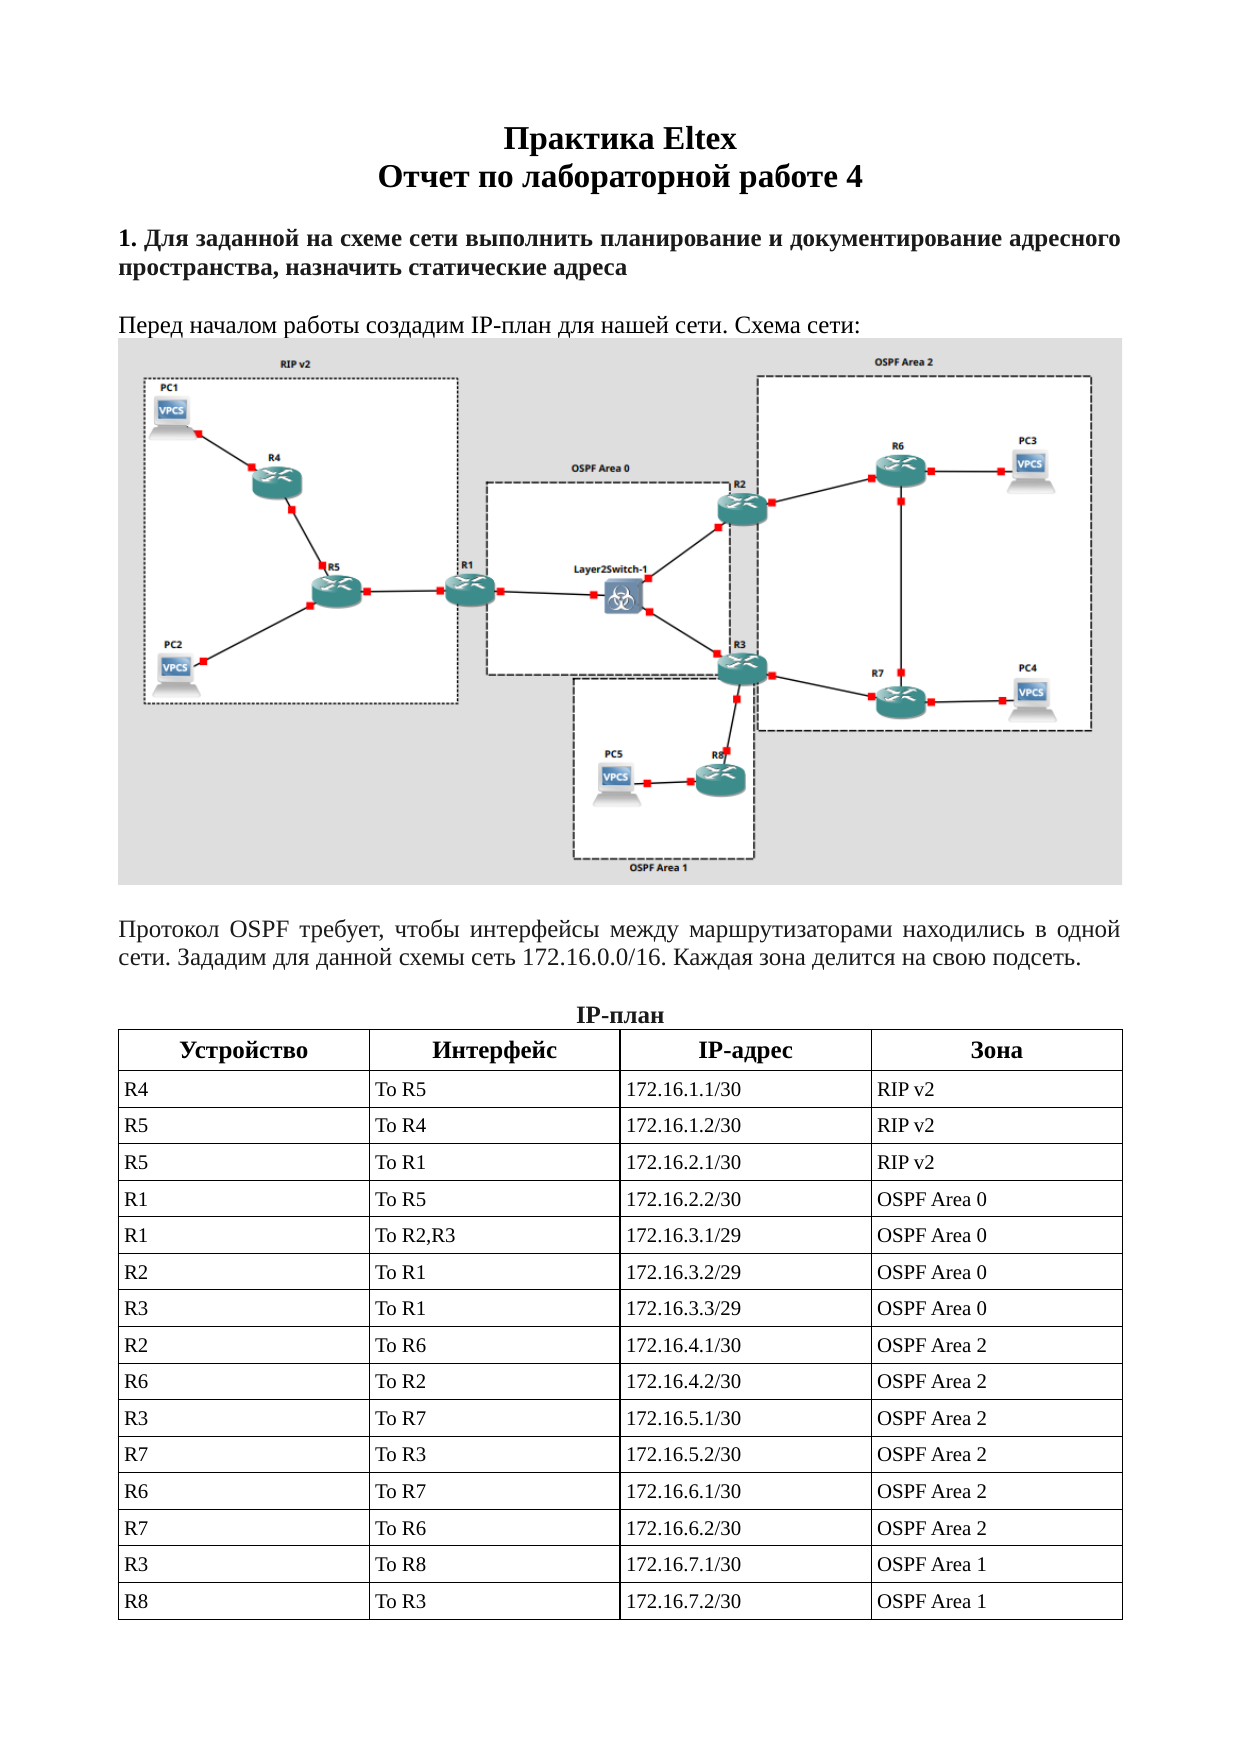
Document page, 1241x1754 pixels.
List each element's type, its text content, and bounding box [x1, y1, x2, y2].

table_cell To R5 [370, 1071, 619, 1107]
text Протокол OSPF требует, чтобы интерфейсы между маршрутизаторами находились в одной сети. Зададим для данной схемы сеть 172.16.0.0/16. Каждая зона делится на свою подсеть. [118, 914, 1122, 971]
table_cell OSPF Area 1 [872, 1546, 1122, 1582]
table_cell R2 [119, 1327, 369, 1362]
table_cell OSPF Area 0 [872, 1217, 1122, 1253]
table_cell 172.16.4.2/30 [621, 1364, 871, 1399]
table_cell To R1 [370, 1290, 619, 1326]
table_cell RIP v2 [872, 1144, 1122, 1180]
table_cell OSPF Area 2 [872, 1327, 1122, 1362]
table_cell OSPF Area 2 [872, 1510, 1122, 1545]
table_cell To R5 [370, 1181, 619, 1216]
table_cell OSPF Area 0 [872, 1181, 1122, 1216]
table_cell R2 [119, 1254, 369, 1289]
table_cell 172.16.3.3/29 [621, 1290, 871, 1326]
table_cell 172.16.5.2/30 [621, 1437, 871, 1472]
table_cell R8 [119, 1583, 369, 1618]
table_cell 172.16.1.2/30 [621, 1108, 871, 1143]
table_cell To R3 [370, 1437, 619, 1472]
table_cell 172.16.6.1/30 [621, 1473, 871, 1509]
table_header Устройство [119, 1030, 369, 1070]
table_cell 172.16.7.2/30 [621, 1583, 871, 1618]
table_cell R6 [119, 1364, 369, 1399]
table_cell RIP v2 [872, 1108, 1122, 1143]
table_cell To R1 [370, 1254, 619, 1289]
table_cell 172.16.4.1/30 [621, 1327, 871, 1362]
table_cell 172.16.2.1/30 [621, 1144, 871, 1180]
text Отчет по лабораторной работе 4 [118, 156, 1122, 195]
table_cell OSPF Area 2 [872, 1473, 1122, 1509]
table_cell 172.16.5.1/30 [621, 1400, 871, 1436]
table_cell R7 [119, 1437, 369, 1472]
table_cell To R4 [370, 1108, 619, 1143]
table_cell R3 [119, 1546, 369, 1582]
table_cell To R3 [370, 1583, 619, 1618]
text Практика Eltex [118, 118, 1122, 156]
table_cell 172.16.7.1/30 [621, 1546, 871, 1582]
table_cell R3 [119, 1290, 369, 1326]
text 1. Для заданной на схеме сети выполнить планирование и документирование адресного пространства, назначить статические адреса [118, 223, 1122, 281]
table_cell RIP v2 [872, 1071, 1122, 1107]
text Перед началом работы создадим IP-план для нашей сети. Схема сети: [118, 310, 1122, 338]
table_cell To R1 [370, 1144, 619, 1180]
table_cell 172.16.1.1/30 [621, 1071, 871, 1107]
table_cell To R6 [370, 1327, 619, 1362]
table_cell R5 [119, 1108, 369, 1143]
table_cell 172.16.2.2/30 [621, 1181, 871, 1216]
table_header IP-адрес [621, 1030, 871, 1070]
table_cell R4 [119, 1071, 369, 1107]
table_cell R1 [119, 1181, 369, 1216]
table_cell R6 [119, 1473, 369, 1509]
table_cell 172.16.3.1/29 [621, 1217, 871, 1253]
table_cell R3 [119, 1400, 369, 1436]
table_cell To R8 [370, 1546, 619, 1582]
table_cell To R2,R3 [370, 1217, 619, 1253]
table_cell 172.16.6.2/30 [621, 1510, 871, 1545]
table_cell R7 [119, 1510, 369, 1545]
table_cell OSPF Area 0 [872, 1254, 1122, 1289]
table_cell OSPF Area 2 [872, 1364, 1122, 1399]
table_cell To R7 [370, 1473, 619, 1509]
picture [118, 338, 1123, 885]
table_cell OSPF Area 0 [872, 1290, 1122, 1326]
table_cell OSPF Area 2 [872, 1400, 1122, 1436]
table_cell R5 [119, 1144, 369, 1180]
table_header Интерфейс [370, 1030, 619, 1070]
text IP-план [118, 1000, 1122, 1029]
table_cell OSPF Area 2 [872, 1437, 1122, 1472]
table_cell To R6 [370, 1510, 619, 1545]
table_cell To R7 [370, 1400, 619, 1436]
table_cell OSPF Area 1 [872, 1583, 1122, 1618]
table_cell R1 [119, 1217, 369, 1253]
table_cell To R2 [370, 1364, 619, 1399]
table_cell 172.16.3.2/29 [621, 1254, 871, 1289]
table_header Зона [872, 1030, 1122, 1070]
